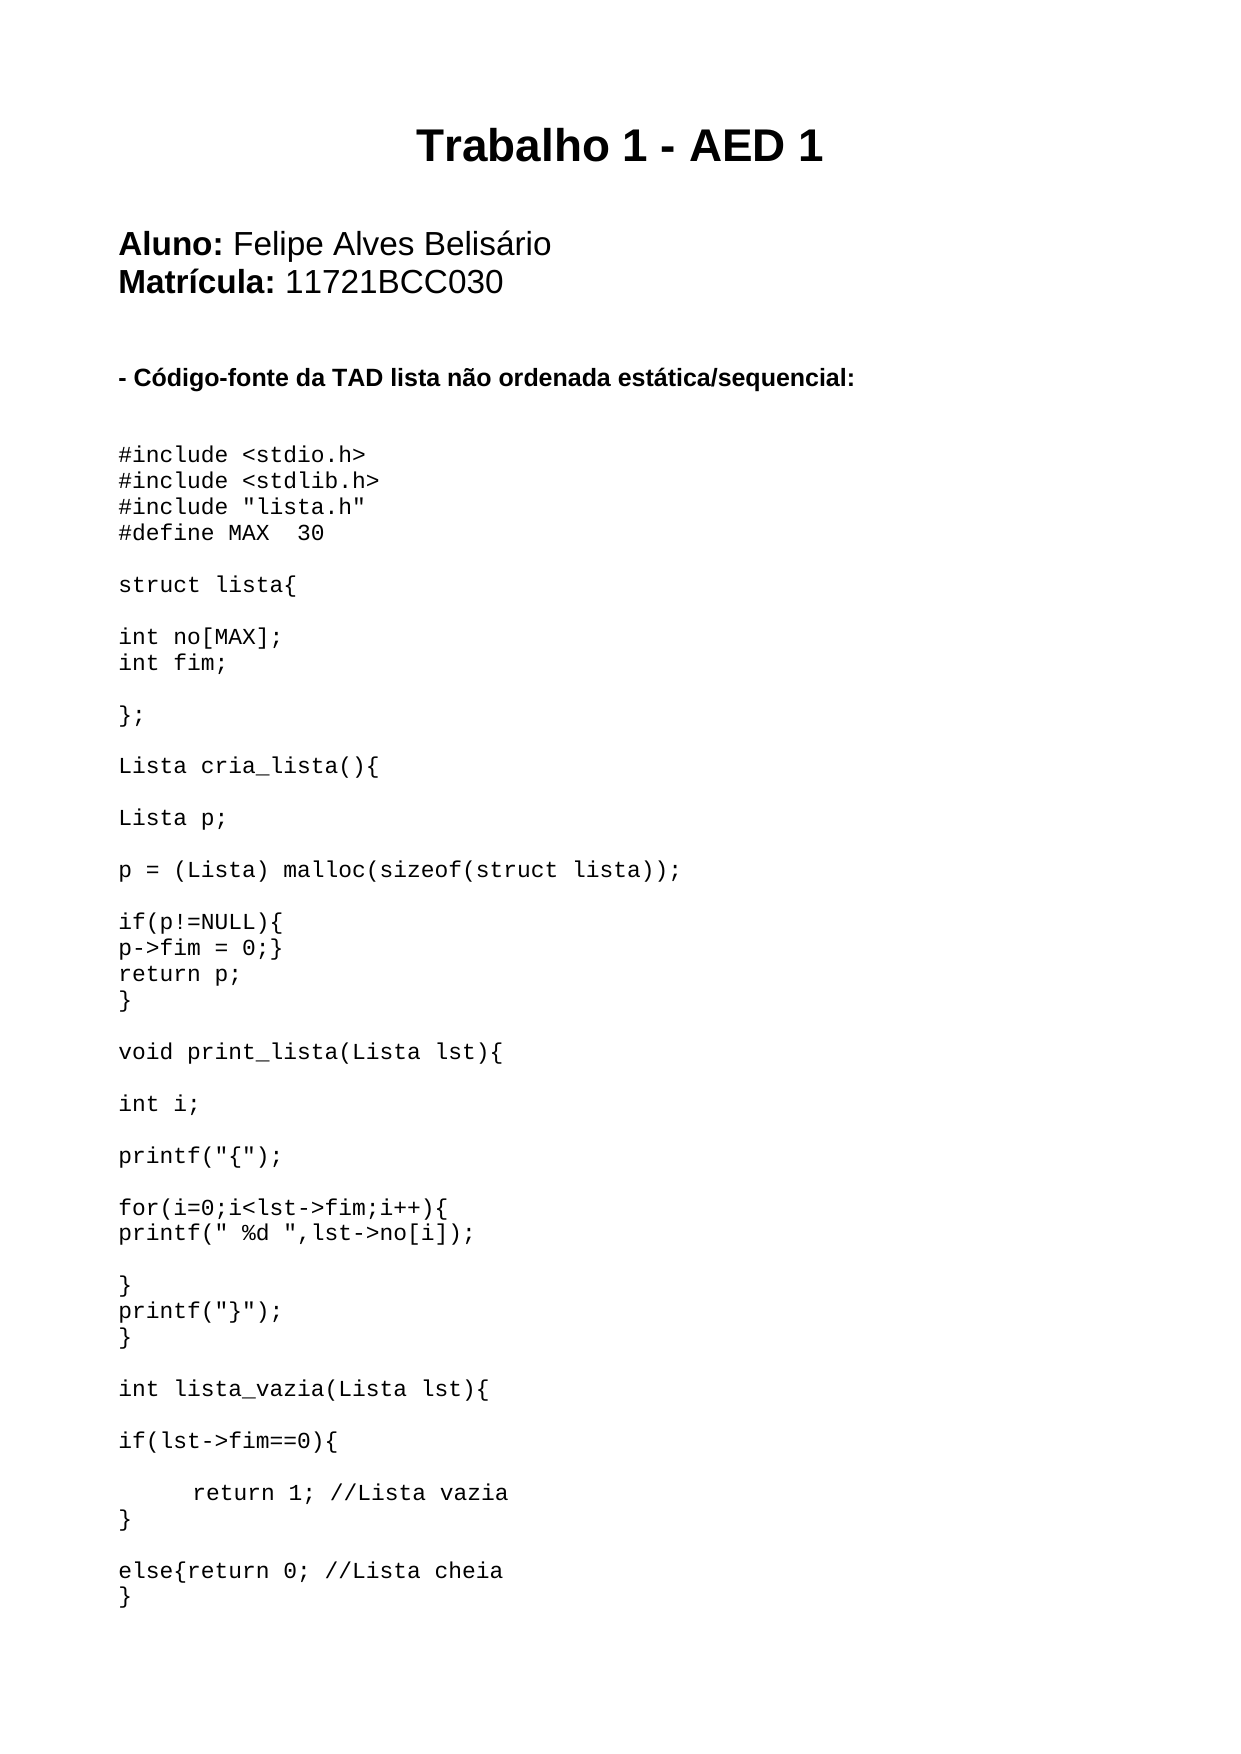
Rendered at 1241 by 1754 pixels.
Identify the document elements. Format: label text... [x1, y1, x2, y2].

text } [118, 1507, 1122, 1533]
text struct lista{ [118, 573, 1122, 599]
text for(i=0;i<lst->fim;i++){ [118, 1196, 1122, 1222]
text printf("}"); [118, 1299, 1122, 1326]
text if(p!=NULL){ [118, 911, 1122, 936]
text int fim; [118, 651, 1122, 677]
text int no[MAX]; [118, 625, 1122, 651]
text } [118, 1274, 1122, 1299]
text } [118, 1326, 1122, 1351]
text else{return 0; //Lista cheia [118, 1559, 1122, 1585]
text return p; [118, 962, 1122, 988]
text Lista cria_lista(){ [118, 755, 1122, 781]
text p->fim = 0;} [118, 936, 1122, 962]
text p = (Lista) malloc(sizeof(struct lista)); [118, 859, 1122, 884]
text void print_lista(Lista lst){ [118, 1040, 1122, 1066]
text #define MAX 30 [118, 521, 1122, 547]
text int i; [118, 1092, 1122, 1118]
text Trabalho 1 - AED 1 [118, 118, 1122, 171]
text Aluno: Felipe Alves Belisário [118, 223, 1122, 262]
text Lista p; [118, 807, 1122, 833]
text }; [118, 703, 1122, 729]
text printf("{"); [118, 1144, 1122, 1170]
text Matrícula: 11721BCC030 [118, 262, 1122, 300]
text } [118, 1585, 1122, 1611]
text return 1; //Lista vazia [118, 1481, 1122, 1507]
text - Código-fonte da TAD lista não ordenada estática/sequencial: [118, 362, 1122, 391]
text if(lst->fim==0){ [118, 1429, 1122, 1455]
text #include "lista.h" [118, 496, 1122, 521]
text } [118, 988, 1122, 1014]
text int lista_vazia(Lista lst){ [118, 1377, 1122, 1403]
text printf(" %d ",lst->no[i]); [118, 1222, 1122, 1248]
text #include <stdlib.h> [118, 469, 1122, 496]
text #include <stdio.h> [118, 444, 1122, 469]
